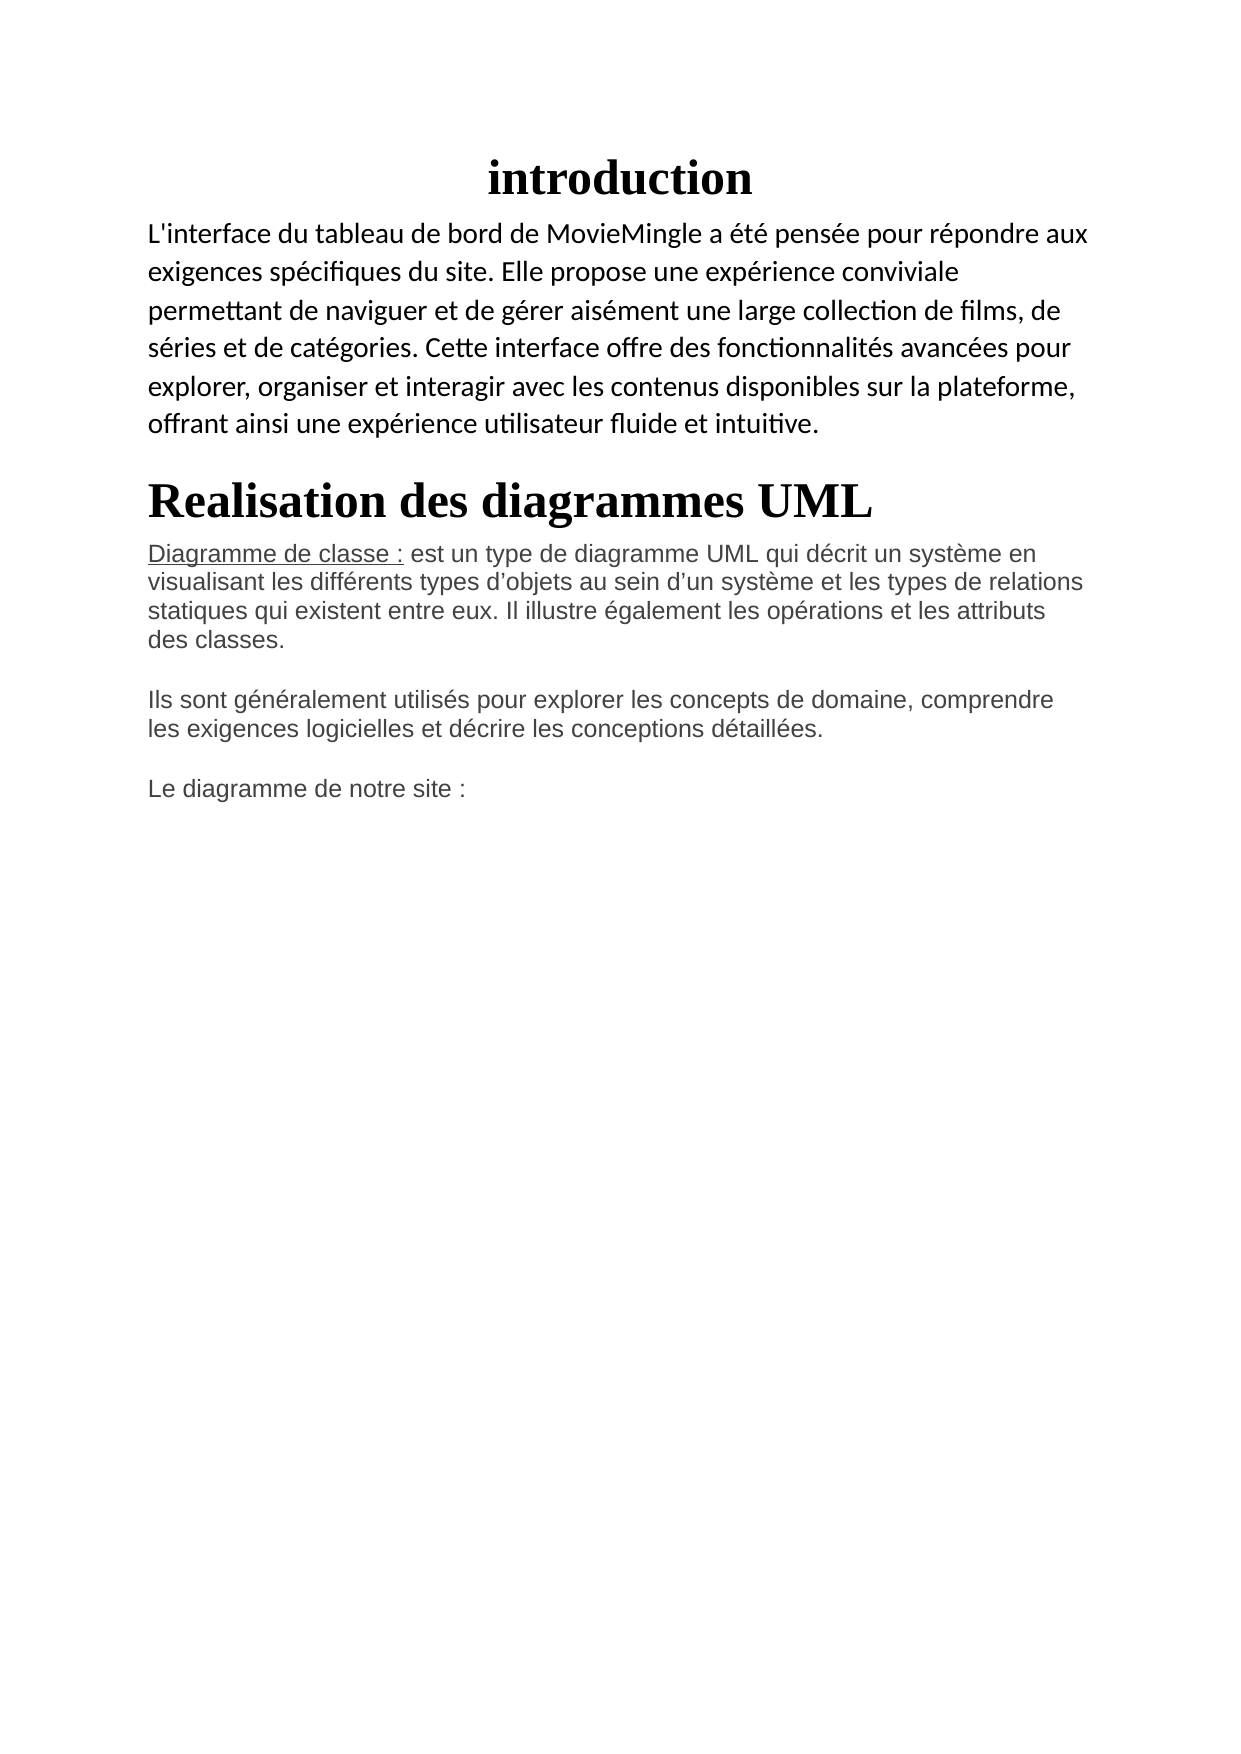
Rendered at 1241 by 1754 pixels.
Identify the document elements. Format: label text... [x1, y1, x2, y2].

text L'interface du tableau de bord de MovieMingle a été pensée pour répondre aux exigences spécifiques du site. Elle propose une expérience conviviale permettant de naviguer et de gérer aisément une large collection de films, de séries et de catégories. Cette interface offre des fonctionnalités avancées pour explorer, organiser et interagir avec les contenus disponibles sur la plateforme, offrant ainsi une expérience utilisateur fluide et intuitive. [148, 216, 1093, 441]
subtitle Realisation des diagrammes UML [148, 471, 1093, 528]
subtitle introduction [148, 148, 1093, 205]
text Le diagramme de notre site : [148, 774, 1093, 802]
text Diagramme de classe : est un type de diagramme UML qui décrit un système en visualisant les différents types d’objets au sein d’un système et les types de relations statiques qui existent entre eux. Il illustre également les opérations et les attributs des classes. [148, 539, 1093, 654]
text Ils sont généralement utilisés pour explorer les concepts de domaine, comprendre les exigences logicielles et décrire les conceptions détaillées. [148, 685, 1093, 742]
